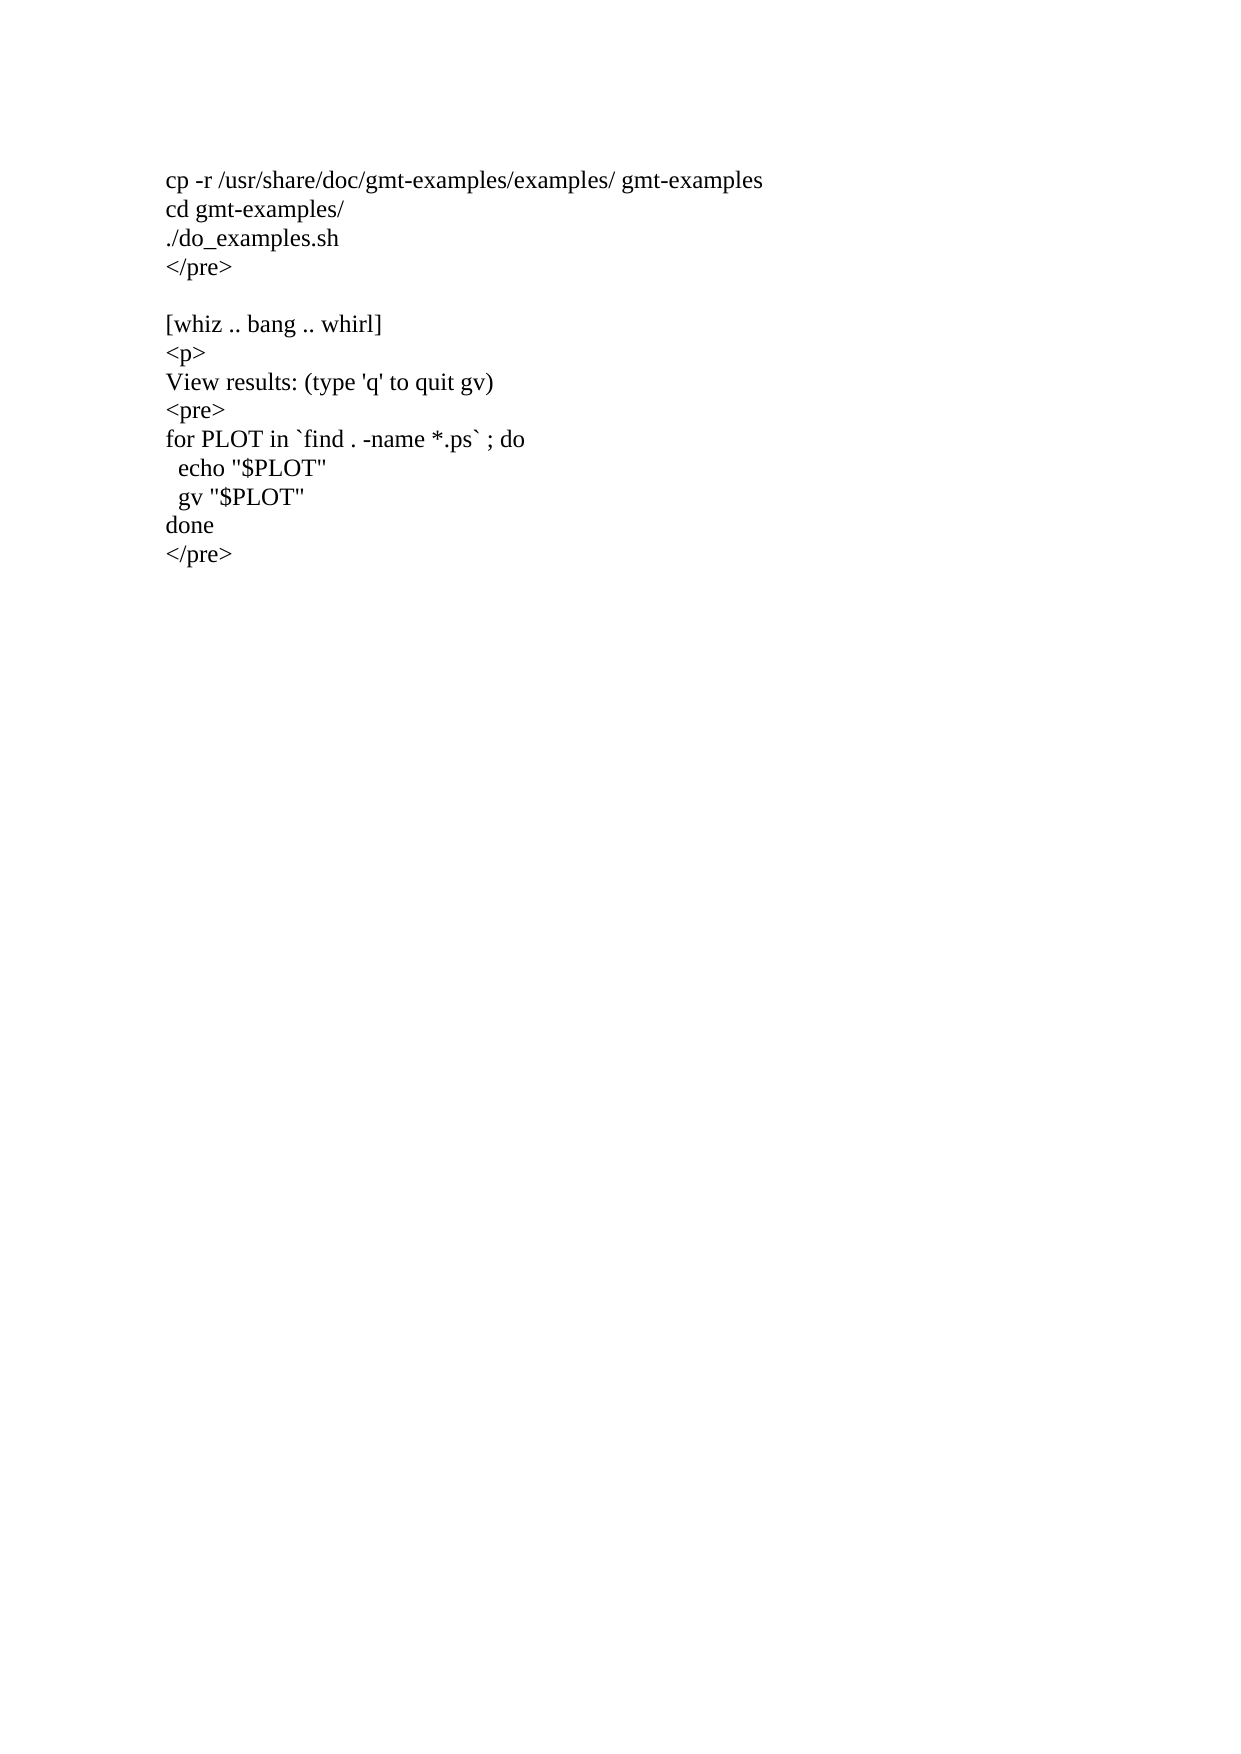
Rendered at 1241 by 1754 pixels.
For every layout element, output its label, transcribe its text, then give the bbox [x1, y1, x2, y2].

text gv "$PLOT" [165, 482, 1075, 510]
text [whiz .. bang .. whirl] [165, 309, 1075, 338]
text <p> [165, 338, 1075, 367]
text cp -r /usr/share/doc/gmt-examples/examples/ gmt-examples [165, 165, 1075, 194]
text echo "$PLOT" [165, 453, 1075, 482]
text </pre> [165, 252, 1075, 280]
text </pre> [165, 539, 1075, 568]
text View results: (type 'q' to quit gv) [165, 367, 1075, 395]
text done [165, 510, 1075, 539]
text cd gmt-examples/ [165, 194, 1075, 223]
text <pre> [165, 395, 1075, 424]
text ./do_examples.sh [165, 223, 1075, 252]
text for PLOT in `find . -name *.ps` ; do [165, 424, 1075, 453]
